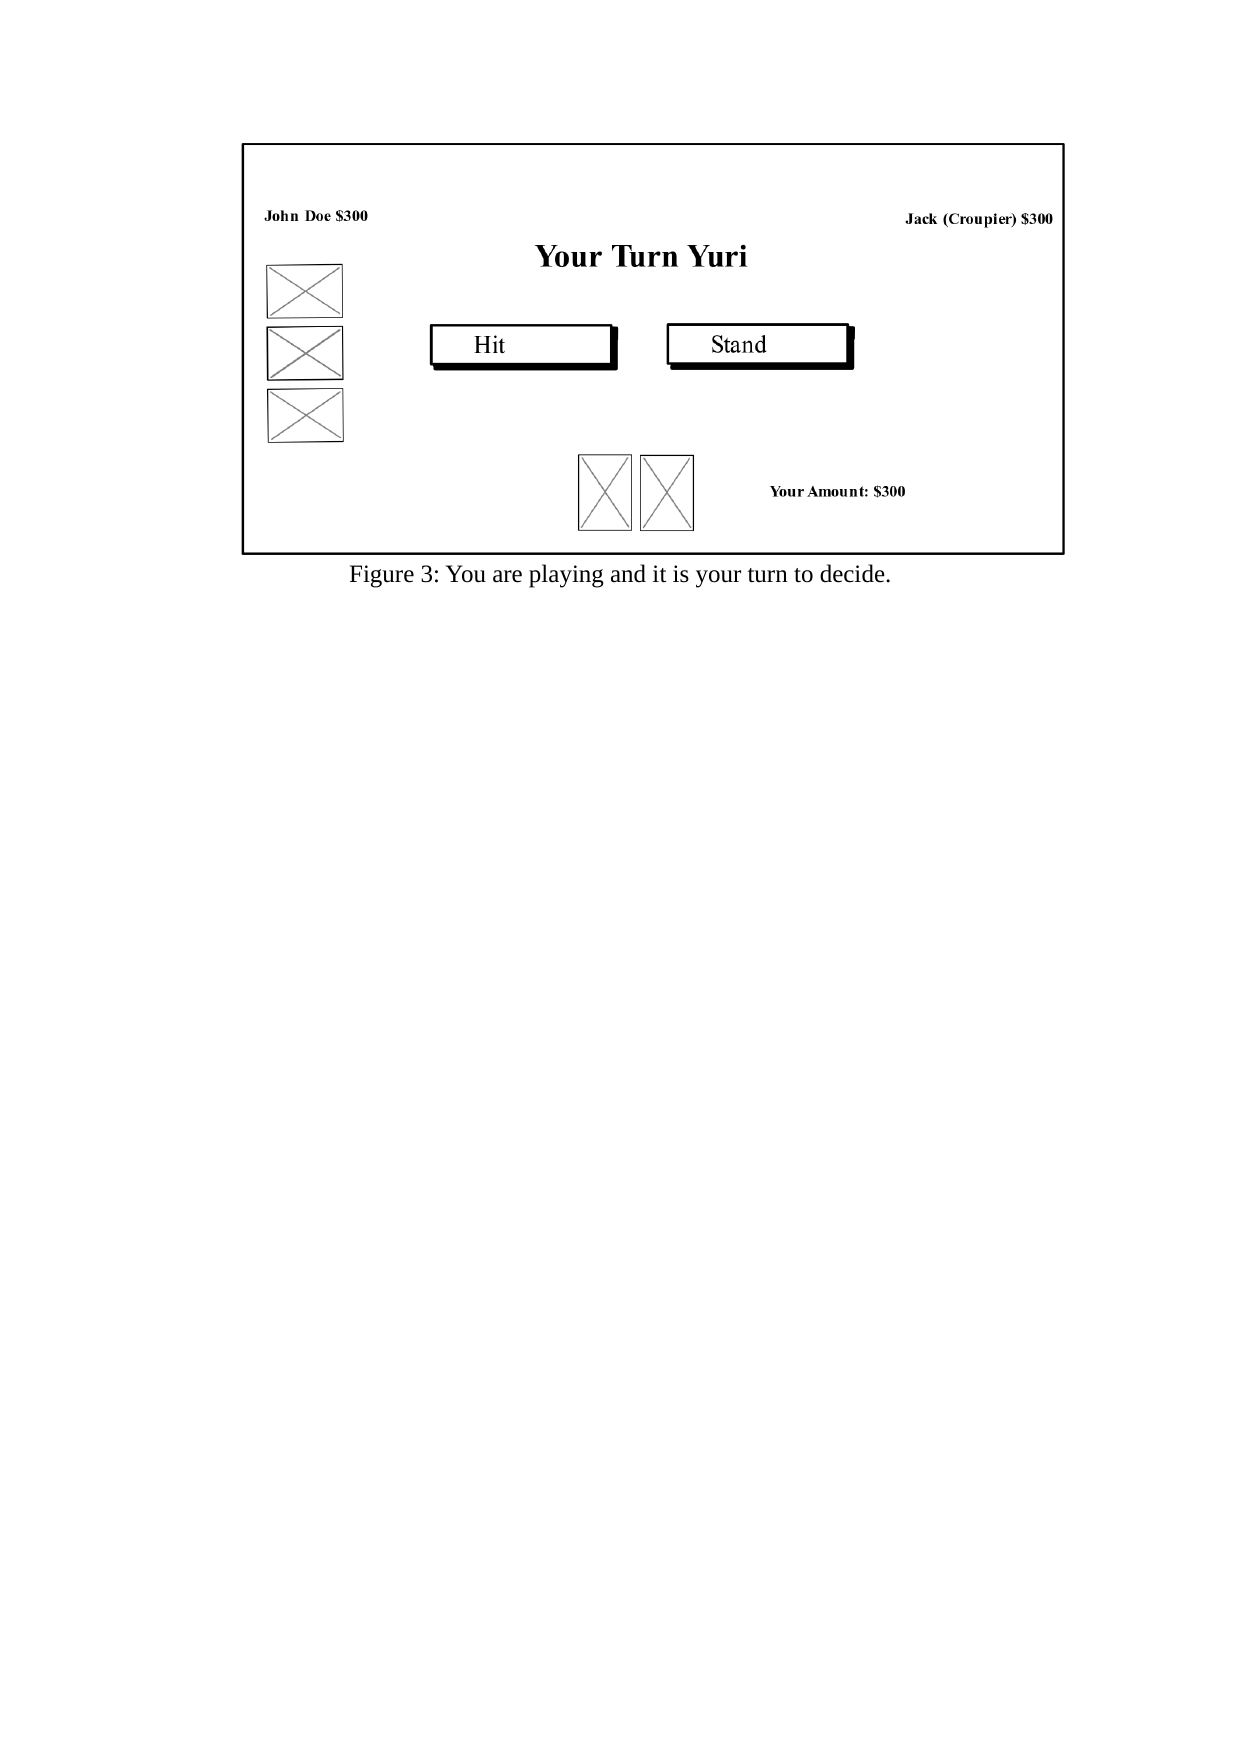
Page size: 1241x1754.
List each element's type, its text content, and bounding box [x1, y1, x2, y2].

picture [236, 136, 1071, 560]
text Figure 3: You are playing and it is your turn to decide. [118, 118, 1122, 588]
